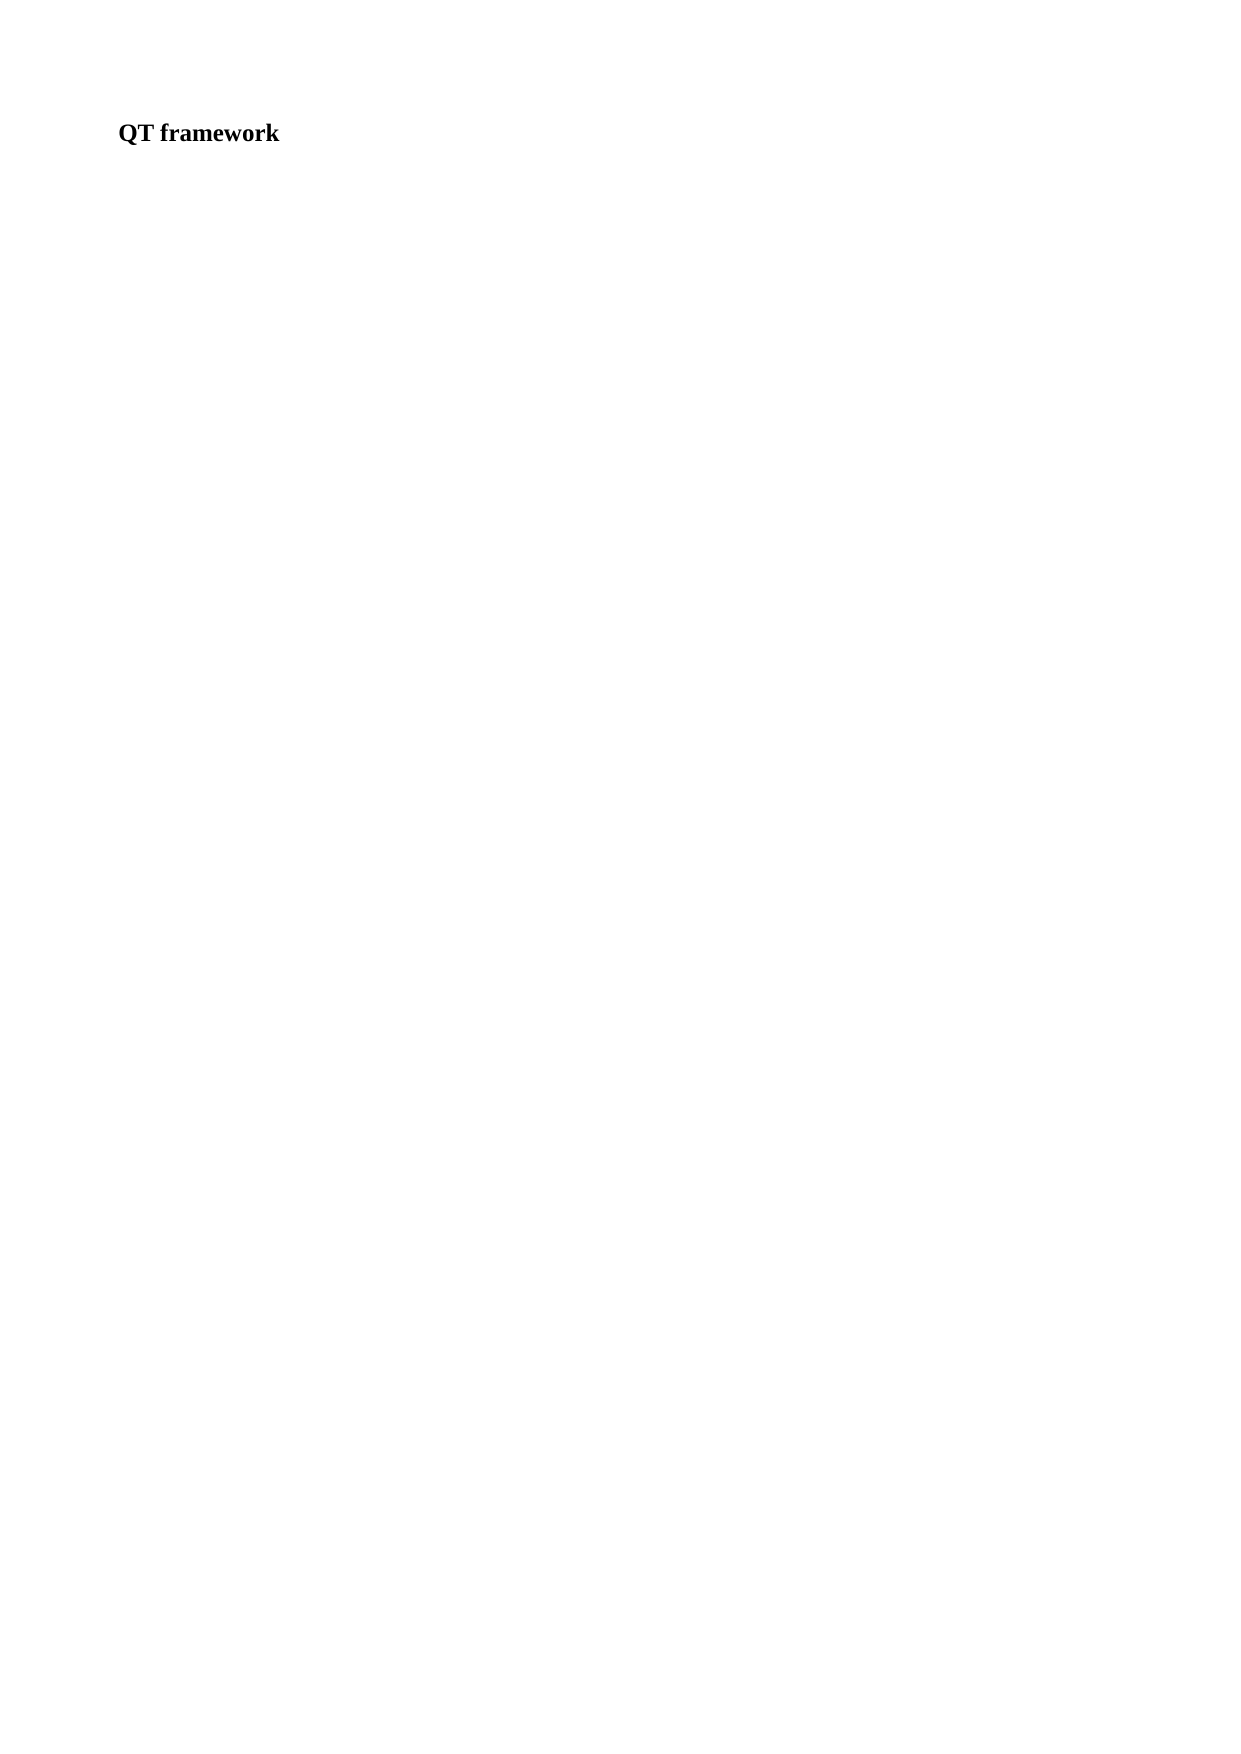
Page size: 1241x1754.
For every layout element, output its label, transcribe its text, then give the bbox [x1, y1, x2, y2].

text QT framework [118, 118, 1122, 147]
